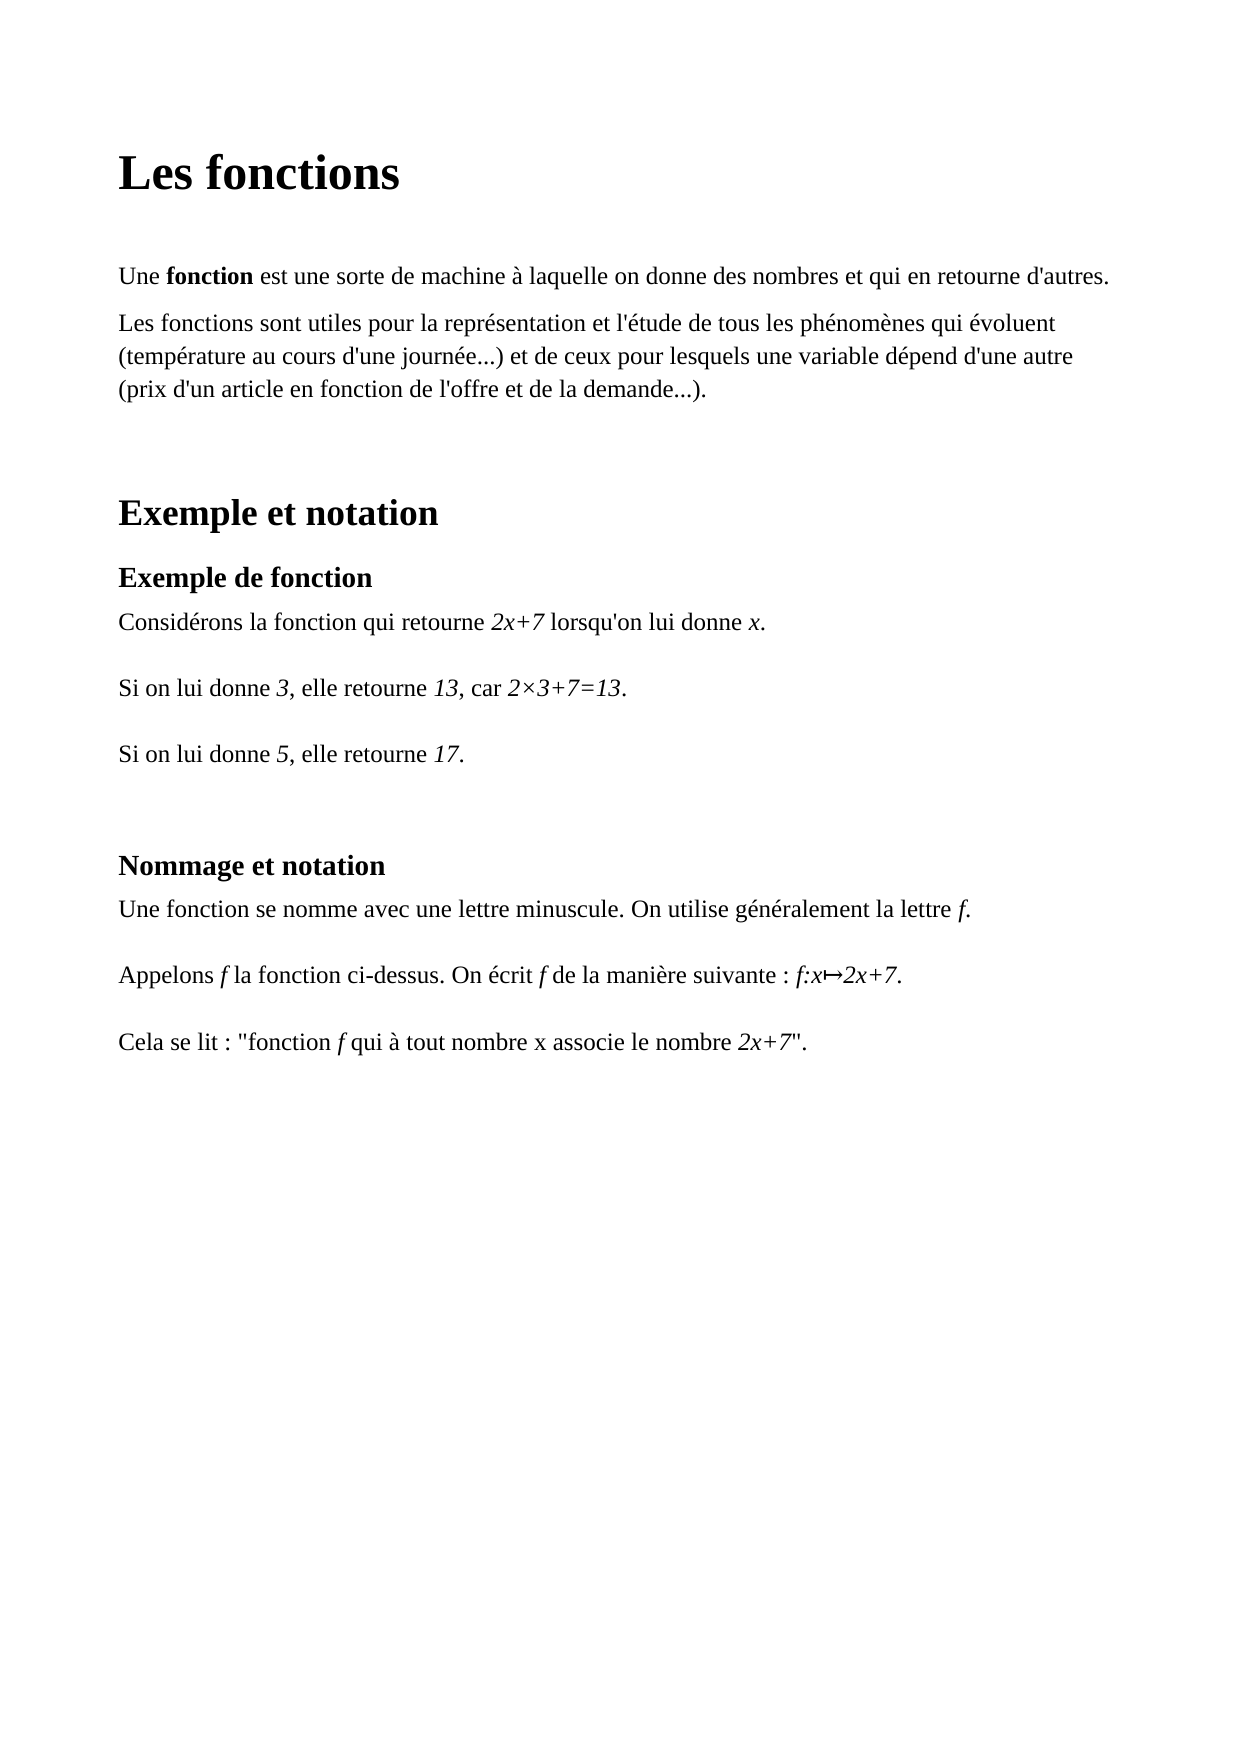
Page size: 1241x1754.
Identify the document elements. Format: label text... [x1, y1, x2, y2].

subtitle Exemple et notation [118, 490, 1122, 533]
text Une fonction se nomme avec une lettre minuscule. On utilise généralement la lettre f. Appelons f la fonction ci-dessus. On écrit f de la manière suivante : f:x↦2x+7. Cela se lit : "fonction f qui à tout nombre x associe le nombre 2x+7". [118, 894, 1122, 1055]
subtitle Les fonctions [118, 143, 1122, 201]
text Une fonction est une sorte de machine à laquelle on donne des nombres et qui en retourne d'autres. [118, 261, 1122, 289]
text Les fonctions sont utiles pour la représentation et l'étude de tous les phénomènes qui évoluent (température au cours d'une journée...) et de ceux pour lesquels une variable dépend d'une autre (prix d'un article en fonction de l'offre et de la demande...). [118, 308, 1122, 403]
subtitle Nommage et notation [118, 848, 1122, 882]
subtitle Exemple de fonction [118, 561, 1122, 594]
text Considérons la fonction qui retourne 2x+7 lorsqu'on lui donne x. Si on lui donne 3, elle retourne 13, car 2×3+7=13. Si on lui donne 5, elle retourne 17. [118, 607, 1122, 767]
